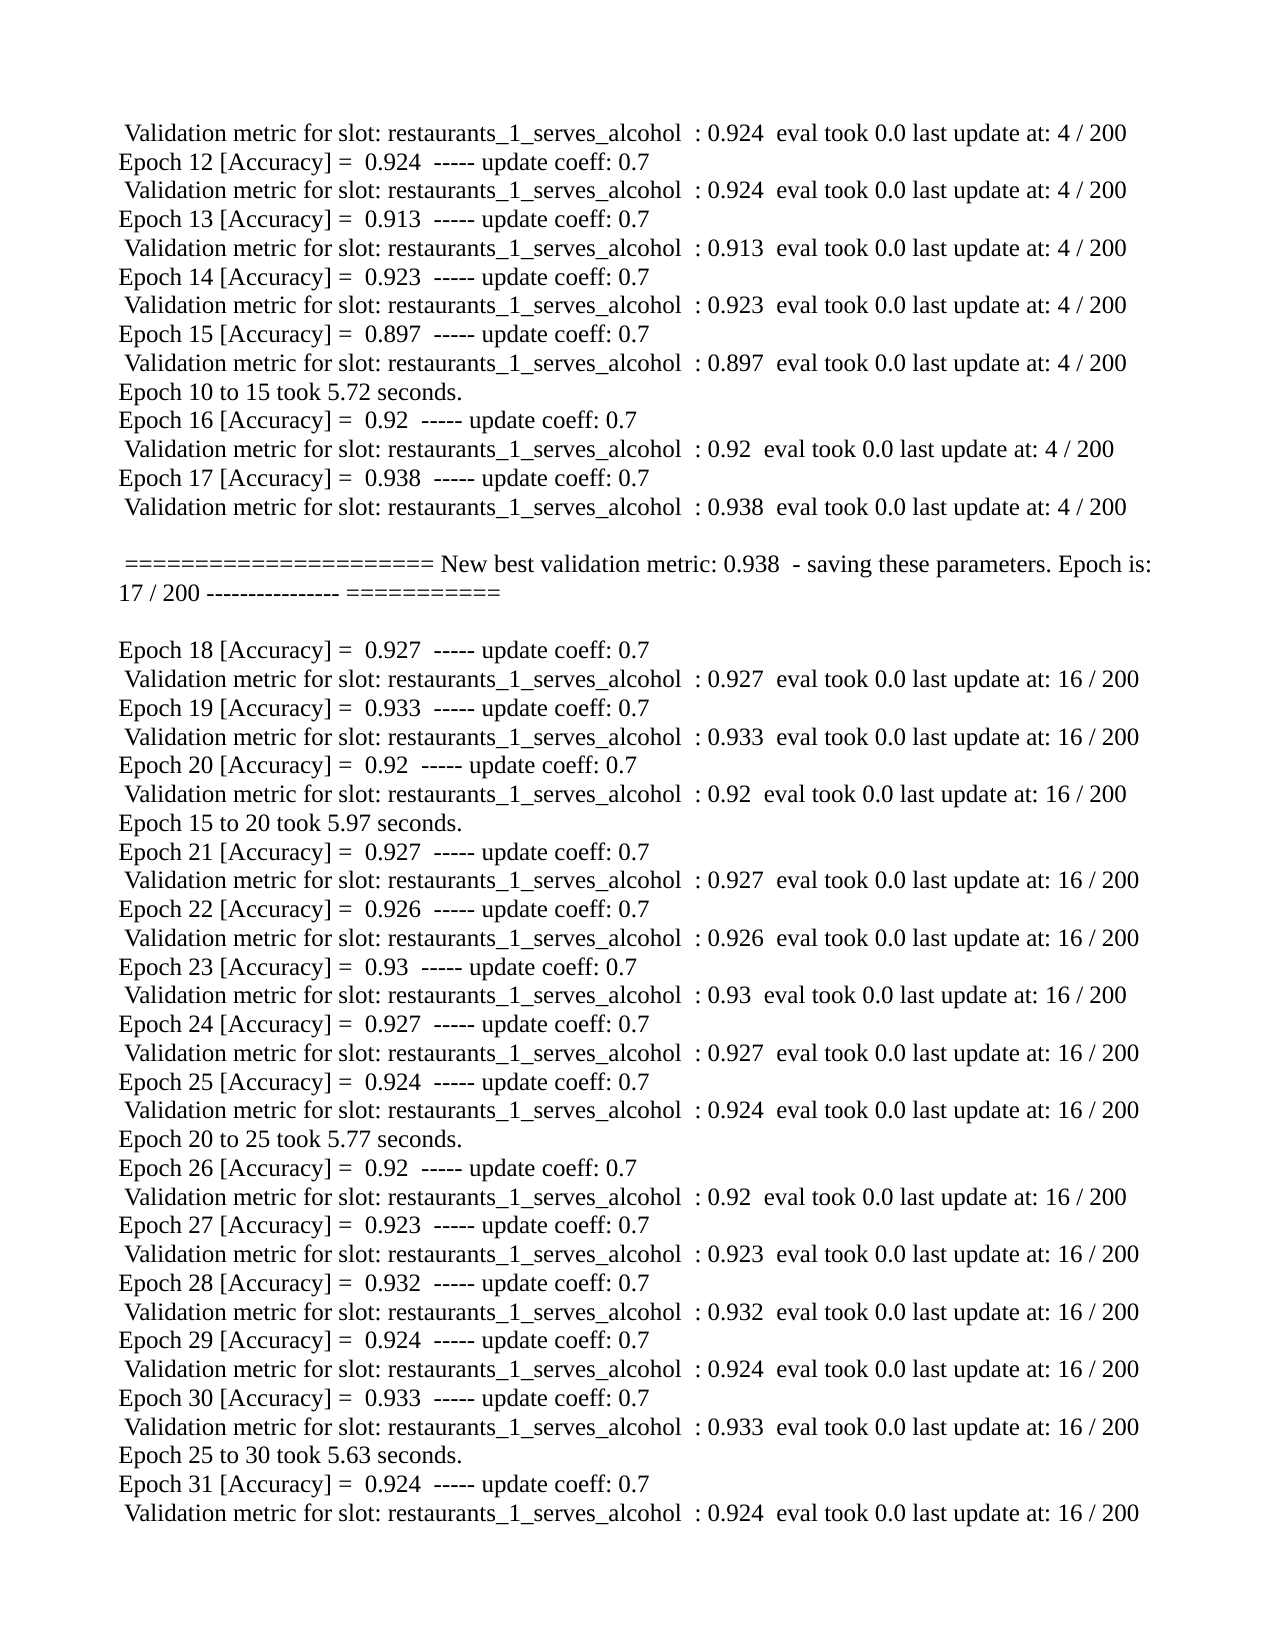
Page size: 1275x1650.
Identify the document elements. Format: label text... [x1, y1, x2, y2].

text Validation metric for slot: restaurants_1_serves_alcohol : 0.92 eval took 0.0 last update at: 4 / 200 [118, 434, 1157, 463]
text Epoch 22 [Accuracy] = 0.926 ----- update coeff: 0.7 [118, 894, 1157, 923]
text Validation metric for slot: restaurants_1_serves_alcohol : 0.897 eval took 0.0 last update at: 4 / 200 [118, 348, 1157, 377]
text Epoch 18 [Accuracy] = 0.927 ----- update coeff: 0.7 [118, 636, 1157, 664]
text Validation metric for slot: restaurants_1_serves_alcohol : 0.938 eval took 0.0 last update at: 4 / 200 [118, 492, 1157, 521]
text Validation metric for slot: restaurants_1_serves_alcohol : 0.923 eval took 0.0 last update at: 4 / 200 [118, 291, 1157, 319]
text Epoch 23 [Accuracy] = 0.93 ----- update coeff: 0.7 [118, 952, 1157, 981]
text Epoch 20 to 25 took 5.77 seconds. [118, 1124, 1157, 1153]
text Validation metric for slot: restaurants_1_serves_alcohol : 0.913 eval took 0.0 last update at: 4 / 200 [118, 233, 1157, 262]
text Validation metric for slot: restaurants_1_serves_alcohol : 0.924 eval took 0.0 last update at: 16 / 200 [118, 1498, 1157, 1527]
text Epoch 12 [Accuracy] = 0.924 ----- update coeff: 0.7 [118, 147, 1157, 176]
text Validation metric for slot: restaurants_1_serves_alcohol : 0.924 eval took 0.0 last update at: 4 / 200 [118, 176, 1157, 204]
text Epoch 30 [Accuracy] = 0.933 ----- update coeff: 0.7 [118, 1383, 1157, 1412]
text Epoch 29 [Accuracy] = 0.924 ----- update coeff: 0.7 [118, 1326, 1157, 1354]
text Validation metric for slot: restaurants_1_serves_alcohol : 0.932 eval took 0.0 last update at: 16 / 200 [118, 1297, 1157, 1326]
text Epoch 28 [Accuracy] = 0.932 ----- update coeff: 0.7 [118, 1268, 1157, 1297]
text ====================== New best validation metric: 0.938 - saving these parameters. Epoch is: 17 / 200 ---------------- =========== [118, 549, 1157, 607]
text Validation metric for slot: restaurants_1_serves_alcohol : 0.927 eval took 0.0 last update at: 16 / 200 [118, 664, 1157, 693]
text Validation metric for slot: restaurants_1_serves_alcohol : 0.924 eval took 0.0 last update at: 16 / 200 [118, 1096, 1157, 1124]
text Validation metric for slot: restaurants_1_serves_alcohol : 0.933 eval took 0.0 last update at: 16 / 200 [118, 722, 1157, 751]
text Epoch 31 [Accuracy] = 0.924 ----- update coeff: 0.7 [118, 1469, 1157, 1498]
text Epoch 10 to 15 took 5.72 seconds. [118, 377, 1157, 406]
text Epoch 26 [Accuracy] = 0.92 ----- update coeff: 0.7 [118, 1153, 1157, 1182]
text Validation metric for slot: restaurants_1_serves_alcohol : 0.92 eval took 0.0 last update at: 16 / 200 [118, 1182, 1157, 1211]
text Validation metric for slot: restaurants_1_serves_alcohol : 0.927 eval took 0.0 last update at: 16 / 200 [118, 866, 1157, 894]
text Epoch 19 [Accuracy] = 0.933 ----- update coeff: 0.7 [118, 693, 1157, 722]
text Validation metric for slot: restaurants_1_serves_alcohol : 0.924 eval took 0.0 last update at: 16 / 200 [118, 1354, 1157, 1383]
text Epoch 21 [Accuracy] = 0.927 ----- update coeff: 0.7 [118, 837, 1157, 866]
text Epoch 25 to 30 took 5.63 seconds. [118, 1441, 1157, 1469]
text Epoch 27 [Accuracy] = 0.923 ----- update coeff: 0.7 [118, 1211, 1157, 1239]
text Epoch 15 to 20 took 5.97 seconds. [118, 808, 1157, 837]
text Validation metric for slot: restaurants_1_serves_alcohol : 0.93 eval took 0.0 last update at: 16 / 200 [118, 981, 1157, 1009]
text Epoch 20 [Accuracy] = 0.92 ----- update coeff: 0.7 [118, 751, 1157, 779]
text Validation metric for slot: restaurants_1_serves_alcohol : 0.924 eval took 0.0 last update at: 4 / 200 [118, 118, 1157, 147]
text Epoch 14 [Accuracy] = 0.923 ----- update coeff: 0.7 [118, 262, 1157, 291]
text Epoch 25 [Accuracy] = 0.924 ----- update coeff: 0.7 [118, 1067, 1157, 1096]
text Validation metric for slot: restaurants_1_serves_alcohol : 0.923 eval took 0.0 last update at: 16 / 200 [118, 1239, 1157, 1268]
text Epoch 16 [Accuracy] = 0.92 ----- update coeff: 0.7 [118, 406, 1157, 434]
text Epoch 13 [Accuracy] = 0.913 ----- update coeff: 0.7 [118, 204, 1157, 233]
text Validation metric for slot: restaurants_1_serves_alcohol : 0.92 eval took 0.0 last update at: 16 / 200 [118, 779, 1157, 808]
text Validation metric for slot: restaurants_1_serves_alcohol : 0.933 eval took 0.0 last update at: 16 / 200 [118, 1412, 1157, 1441]
text Epoch 17 [Accuracy] = 0.938 ----- update coeff: 0.7 [118, 463, 1157, 492]
text Validation metric for slot: restaurants_1_serves_alcohol : 0.926 eval took 0.0 last update at: 16 / 200 [118, 923, 1157, 952]
text Epoch 15 [Accuracy] = 0.897 ----- update coeff: 0.7 [118, 319, 1157, 348]
text Validation metric for slot: restaurants_1_serves_alcohol : 0.927 eval took 0.0 last update at: 16 / 200 [118, 1038, 1157, 1067]
text Epoch 24 [Accuracy] = 0.927 ----- update coeff: 0.7 [118, 1009, 1157, 1038]
